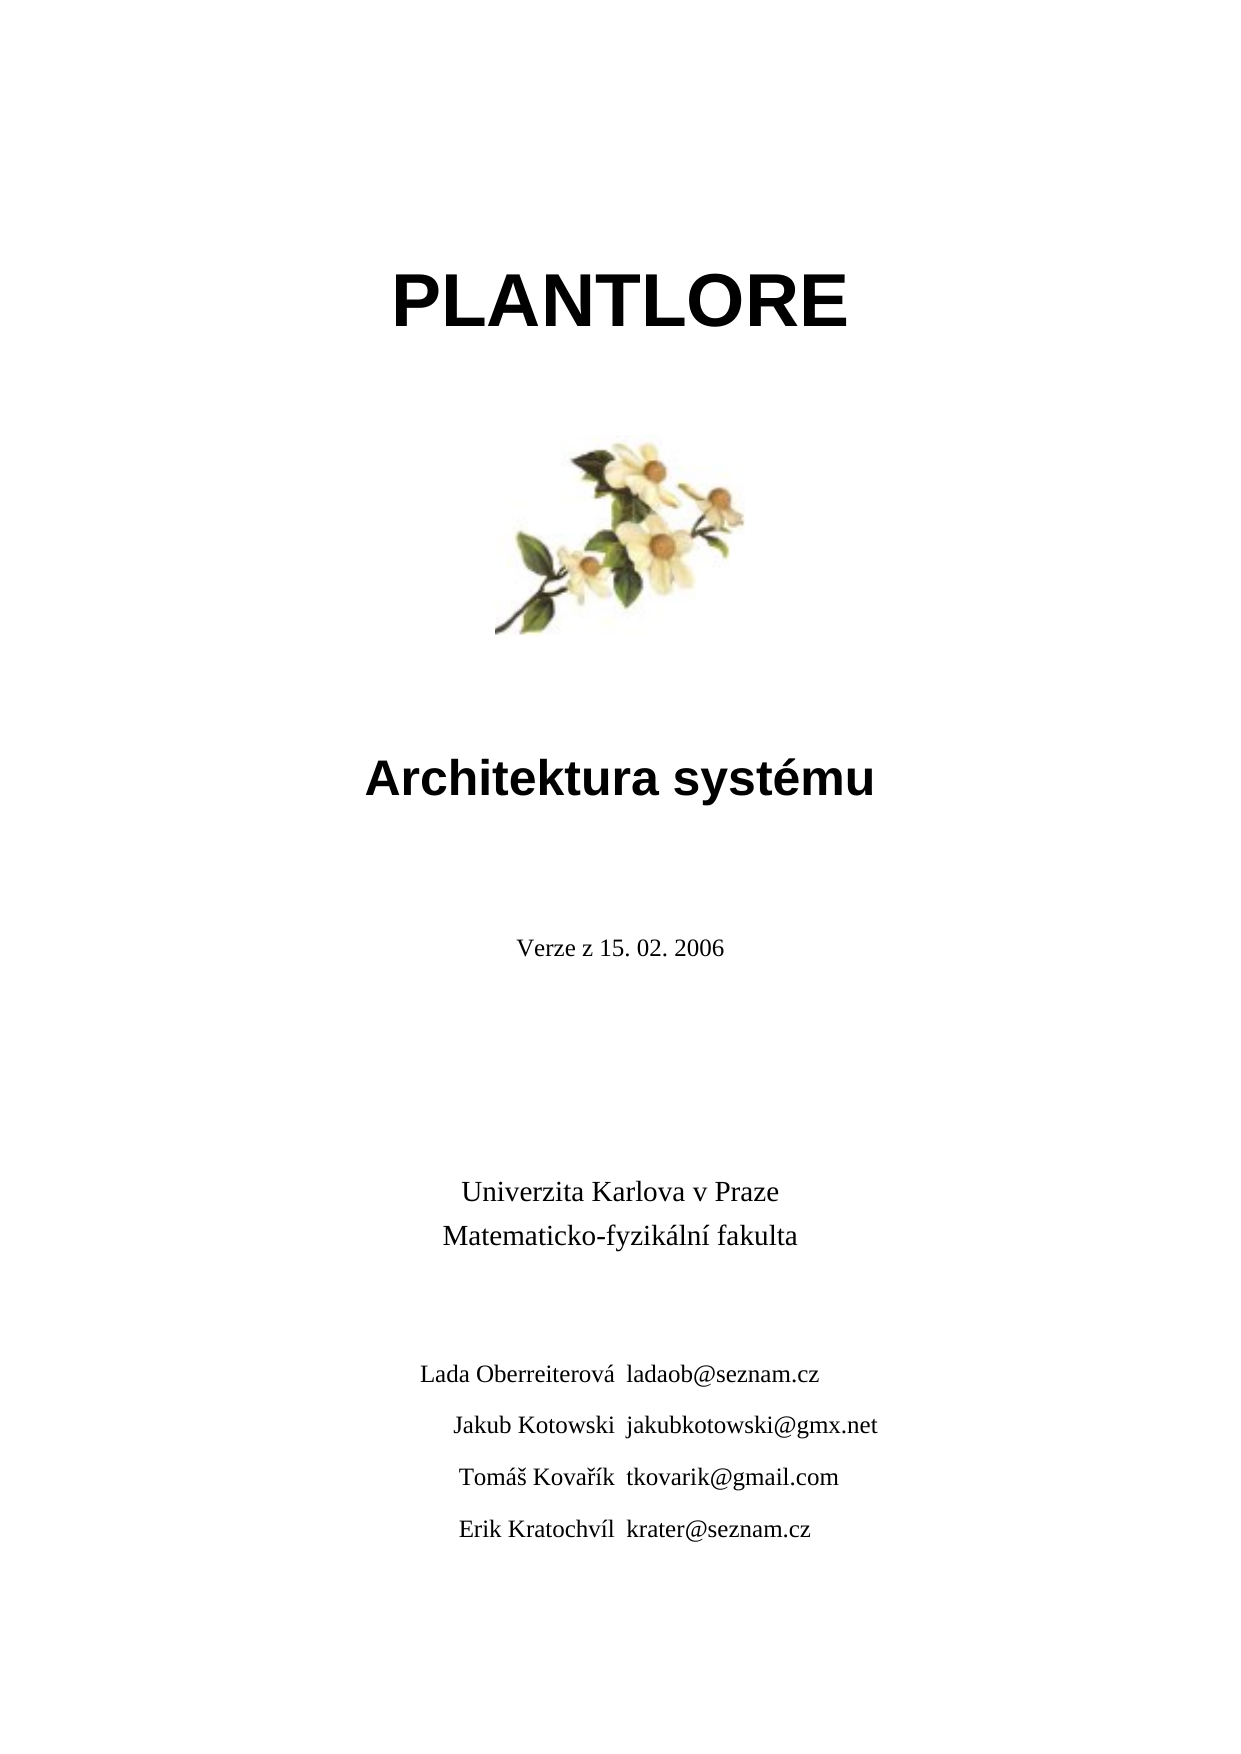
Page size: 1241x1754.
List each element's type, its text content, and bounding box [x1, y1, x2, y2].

table_header Lada Oberreiterová [237, 1354, 620, 1406]
table_cell Jakub Kotowski [237, 1406, 620, 1457]
picture [495, 435, 745, 685]
table_cell krater@seznam.cz [620, 1509, 988, 1561]
table_cell jakubkotowski@gmx.net [620, 1406, 988, 1457]
subtitle PLANTLORE [118, 258, 1122, 342]
text Verze z 15. 02. 2006 [118, 934, 1122, 961]
table_cell Tomáš Kovařík [237, 1458, 620, 1509]
text Matematicko-fyzikální fakulta [118, 1220, 1122, 1252]
table_cell Erik Kratochvíl [237, 1509, 620, 1561]
table_cell tkovarik@gmail.com [620, 1458, 988, 1509]
table_header ladaob@seznam.cz [620, 1354, 988, 1406]
text Univerzita Karlova v Praze [118, 1175, 1122, 1207]
subtitle Architektura systému [118, 750, 1122, 806]
